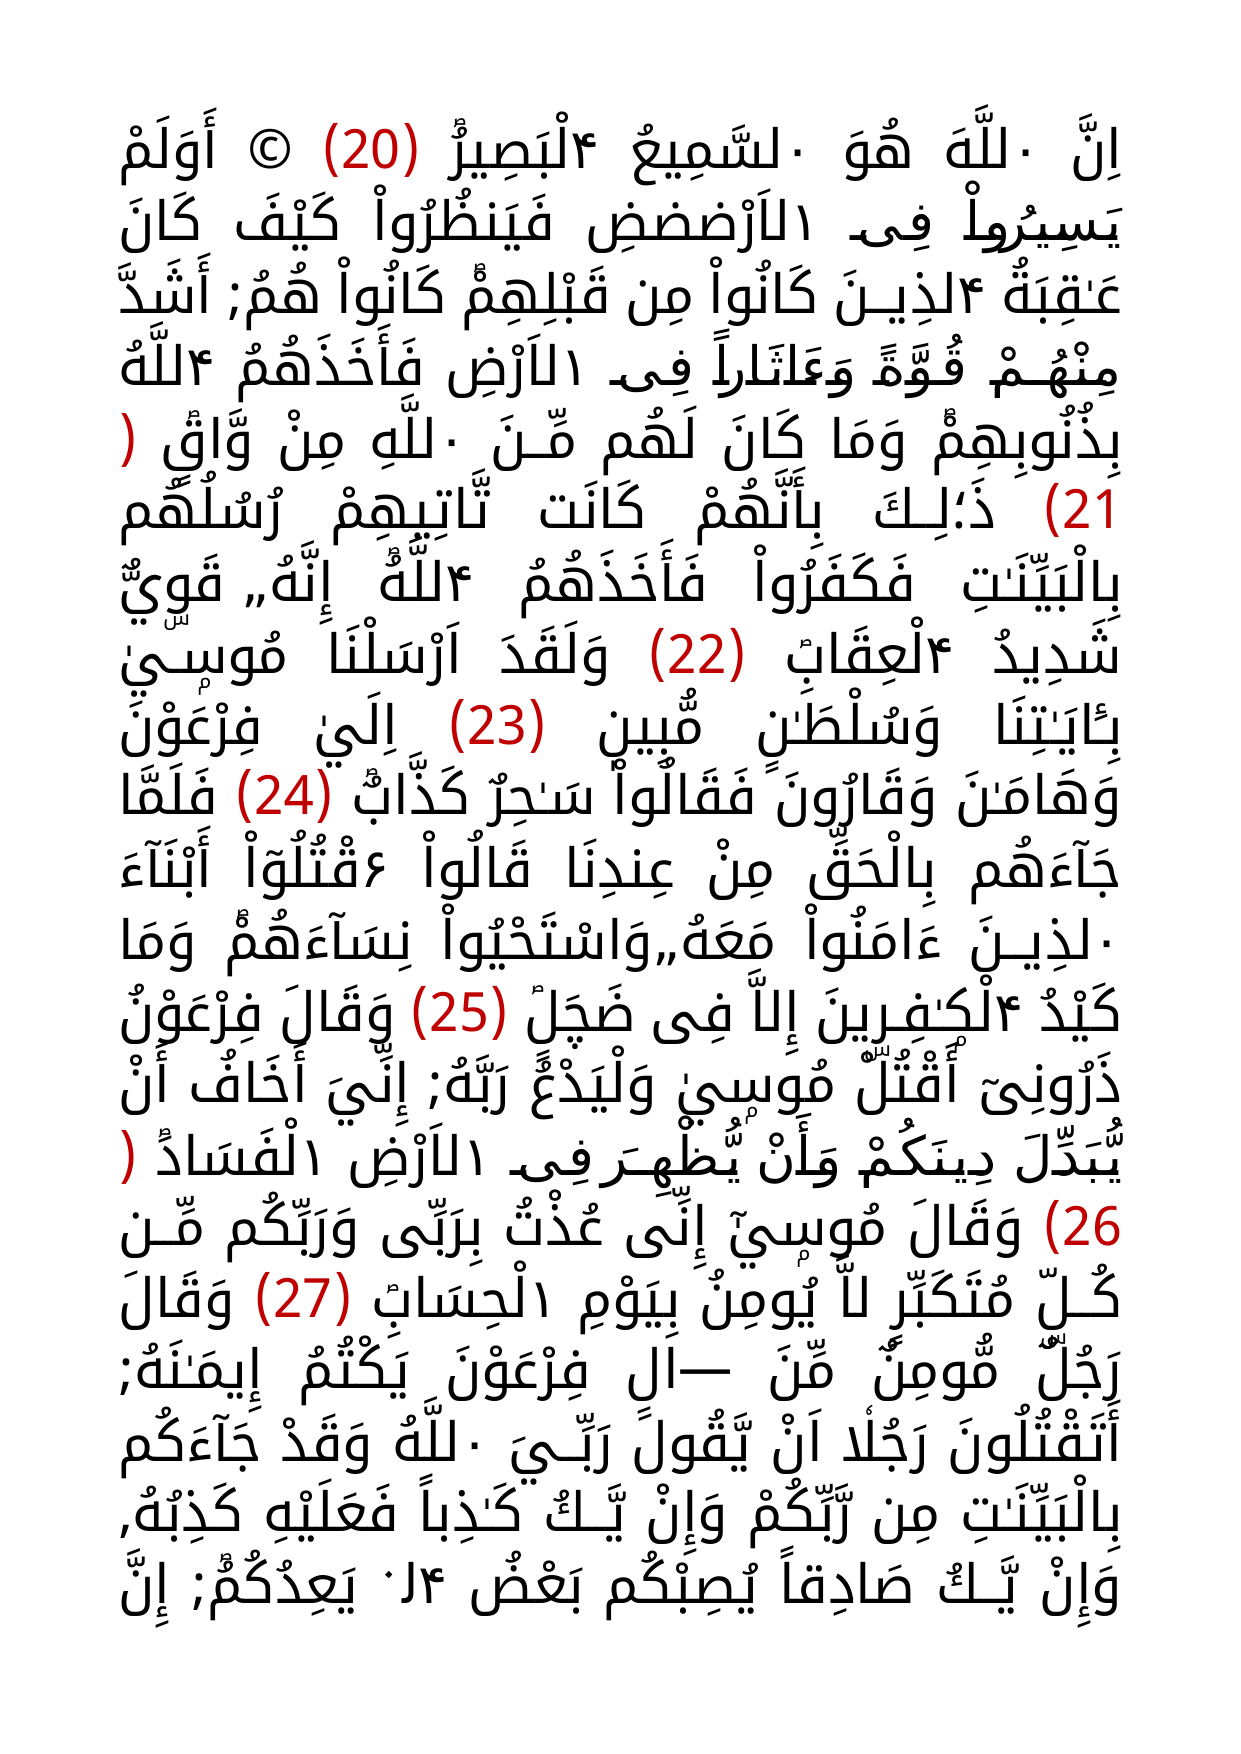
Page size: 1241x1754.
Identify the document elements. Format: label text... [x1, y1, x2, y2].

text أَمَتَّنَا "ثْنَتَيْنِ وَأَحْيَيْتَنَا "ثْنَتَيْنِ فَاعْتَرَفْنَا بِذُنُوبِنَا فَهَلِ اِلَيٰ خُرُوجٍ مِّــن سَبِيلٍؐ (10) ذَ؛لِكُم بِأَنَّهُ; إِذَا دُعِــيَ ۰للَّهُ وَحْدَهُ„ كَفَرْتُمْ وَإِنْ يُّشْرَكككْ بِهِ” تُومِنُواْؐ فَالْحُكْمُ لِلهِ ۱لْعَلِـيِّ ۱لْكَبِيرۣؐ (11) هُوَ ۰ﻟ﮲ يُرۣيكُمُ; ءَايَـٰتِهِ” وَيُنَزّۣلُ لَكُم مِّــنَ ۰لسَّمَآءِ رۣزْقاًؐ وَمَا يَتَذَكَّرُ إِلاَّ مَنْ يُّنِيــبُؐ (12) فَادْعُواْ ۴للَّهَ مُخْلِصِينَ لَهُ ۴لدِّينَ وَلَوْ كَرۣهَ ۰لْكَـٰفِرُونَؐ (13) رَفِيعُ ۴لدَّرَجَـٰتِ ذُو ۴لْعَرْشِؐ يُلْقِى ۱لرُّوحَ مِنَ اَمْرۣهِ” عَلَيٰ مَنْ يَّشَآءُ مِنْ عِبَادِهِ” لِيُنذِرَ يَوْمَ ۰لتَّچَقِ” (14) يَوْمَ هُم بَـٰرۣزُونَؐ لاَ يَخْفۭــيٰ عَلَي ۰للَّهِ مِنْهُمْ شَيْءٌؐ لِّمَـنِ ۱لْمُلْــكُ ۴لْيَوْمَؐ لِلهِ ۱لْوَ؛حِدِ ۱لْقَهّۭارۣؐ (15) ۱لْيَوْمَ تُجْزۭيٰ كُلُّ نَفْـسٙ بِمَا كَسَبَتْؐ لاَ ظُلْمَ ۰لْيَوْمَؐ إِنَّ ۰للَّهَ سَرۣيعُ ۴لْحِسَابِؐ (16) وَأَنذِرْهُمْ يَوْمَ ۰لاَزۣفَةِ إِذِ ۱لْقُلُوبُ لَدَي ۰لْحَنَاجِرۣ كَـٰظِمِينَؐ (17) مَا لِلظَّـٰلِمِينَ مِنْ حَمِيمٍ وَلاَ شَفِيعٍ يُطَاعُؐ (18) يَعْلَمُ خَآئِنَةَ ۰لاَعْيُنِ وَمَا تُخْفِى ۱لصُّدُورُؐ (19) وَاللَّهُ يَقْضِى بِالْحَقﱢّؐ وَالذِيــنَ تَدْعُونَ مِن دُونِهِ” لاَ يَقْضُونَ بِشَىْءٖؐ اِنَّ ۰للَّهَ هُوَ ۰لسَّمِيعُ ۴لْبَصِيرُؐ (20) © أَوَلَمْ يَسِيرُواْ فِى ۱لاَرْضضضِ فَيَنظُرُواْ كَيْفَ كَانَ عَـٰقِبَةُ ۴لذِيــنَ كَانُواْ مِن قَبْلِهِمْؐ كَانُواْ هُمُ; أَشَدَّ مِنْهُمْ قُوَّةً وَءَاثَاراً فِى ۱لاَرْضِ فَأَخَذَهُمُ ۴للَّهُ بِذُنُوبِهِمْؐ وَمَا كَانَ لَهُم مِّــنَ ۰للَّهِ مِنْ وَّاقٍؐ (21) ذَ؛لِــكَ بِأَنَّهُمْ كَانَت تَّاتِيهِمْ رُسُلُهُم بِالْبَيِّنَـٰتِ فَكَفَرُواْ فَأَخَذَهُمُ ۴للَّهُؐ إِنَّهُ„ قَوۣيٌّ شَدِيدُ ۴لْعِقَابِؐ (22) وَلَقَدَ اَرْسَلْنَا مُوسۭـيٰ بِـَٔايَـٰتِنَا وَسُلْطَـٰنٍ مُّبِينٖ (23) اِلَيٰ فِرْعَوْنَ وَهَامَـٰنَ وَقَارُونَ فَقَالُواْ سَـٰحِرٌ كَذَّابٌؐ (24) فَلَمَّا جَآءَهُم بِالْحَقِّ مِنْ عِندِنَا قَالُواْ ۶قْتُلُوٓاْ أَبْنَآءَ ۰لذِيــنَ ءَامَنُواْ مَعَهُ„ وَاسْتَحْيُواْ نِسَآءَهُمْؐ وَمَا كَيْدُ ۴لْكۭـٰفِـرۣينَ إِلاَّ فِى ضَچَلٍؐ (25) وَقَالَ فِرْعَوْنُ ذَرُونِىٓ أَقْتُلْ مُوسۭيٰ وَلْيَدْعُ رَبَّهُ; إِنِّيَ أَخَافُ أَنْ يُّبَدِّلَ دِينَكُمْ وَأَنْ يُّظْهِرَ فِى ۱لاَرْضِ ۱لْفَسَادَؐ (26) وَقَالَ مُوسۭيٰٓ إِنِّى عُذْتُ بِرَبِّى وَرَبِّكُم مِّــن كُــلّۣ مُتَكَبِّرٍ لاَّ يُومِنُ بِيَوْمِ ۱لْحِسَابِؐ (27) وَقَالَ رَجُلٌ مُّومِنٌ مِّنَ —الِ فِرْعَوْنَ يَكْتُمُ إِيمَـٰنَهُ; أَتَقْتُلُونَ رَجُلٗا اَنْ يَّقُولَ رَبِّــيَ ۰للَّهُ وَقَدْ جَآءَكُم بِالْبَيِّنَـٰتِ مِن رَّبِّكُمْ وَإِنْ يَّــكُ كَـٰذِباً فَعَلَيْهِ كَذِبُهُ, وَإِنْ يَّــكُ صَادِقاً يُصِبْكُم بَعْضُ ۴ﻟ﮲ يَعِدُكُمُؐ; إِنَّ ۰للَّهَ لاَ يَهْدِى مَنْ هُوَ مُسْرۣفٌ كَذَّابٌؐ (28) يَـٰقَوْمِ لَكُمُ ۴لْمُلْــكُ ۴لْيَوْمَ ظَـٰهِرۣيــنَ فِى ۱لاَرْضِ فَمَنْ يَّنصُرُنَا مِنۢ بَأْسِ ۱للَّهِ إِن جَآءَنَاؐ قَالَ فِرْعَوْنُ مَآ ٱُرۣيكُمُ; إِلاَّ مَآ أَرۭيٰ وَمَآ أَهْدِيكُمُ; إِلاَّ سَبِيلَ ۰لرَّشَادِؐ (29) ® وَقَالَ ۰ﻟـذِىٓ ءَامَنَ يَـٰقَوْمِ إِنِّــيَ أَخَافُ عَلَيْكُم مِّثْلَ يَوْمِ ۱لاَحْزَابِ (30) مِثْلَ دَأْبِ قَوْمِ نُوحٍ وَعَادٍ وَثَمُودَ وَالذِينَ مِنۢ بَعْدِهِمْؐ وَمَا ۰للَّهُ يُرۣيدُ ظُلْماً لِّلْعِبَادِؐ (31) وَيَـٰقَوْمِ إِنِّيَ أَخَافُ عَلَيْكُمْ يَوْمَ ۰لتَّنَادِ” (32) يَوْمَ تُوَلُّونَ مُدْبِـرۣيــنَ مَا لَكُم مِّــنَ ۰للَّهِ مِــنْ عَـٰصِمٍؐ وَمَنْ يُّضْلِلِ ۱للَّهُ فَمَا لَهُ„ مِــنْ هَادٍؐ (33) وَلَقَدْ جَآءَكُمْ يُوسُفُ مِن قَبْلُ بِالْبَيِّنَـٰتِ فَمَا زۣلْتُمْ فِى شَــكٍّ مِّمَّا جَآءَكُم بِهِ” حَتَّيٰٓ إِذَا هَلَــكَ قُلْتُمْ لَنْ يَّبْعَثَ ۰للَّهُ مِنۢ بَعْدِهِ” رَسُولًؐا كَذَ؛لِكَ يُضِــلُّ ۴للَّهُ مَنْ هُوَ مُسْرۣفٌ مُّرْتَاب٘ؐ (34) ۱لذِينَ يُجَـٰدِلُونَ فِىٓ ءَايَـٰتِ ۱للَّهِ بِغَيْرۣ سُلْطَـٰن؉ اَتۭيٰهُمْؐ كَبُرَ مَقْتاٗ عِندَ ۰للَّهِ وَعِندَ ۰لذِينَ ءَامَنُواْؐ كَذَ؛لِــكَ يَطْبَعُ ۴للَّهُ عَلَــيٰ كُـلِّ قَلْبِ مُتَكَبِّرٍ جَبّۭارٍؐ (35) وَقَالَ فِرْعَوْنُ يَـٰهَامَـٰنُ èبْنِ لِى صَرْحاً لَّعَلِّيَ أَبْلُغُ ۴لاَسْبَـٰبَ (36) أَسْبَـٰبَ ۰لسَّمَـٰوَ؛تِ فَأَطَّلِعُ إِلَيٰٓ إِچَهِ مُوسۭيٰ وَإِنِّى لَأَظُنُّهُ„ كَـٰذِباًؐ وَكَذَ؛لِــكَ زُيِّنَ لِـفِرْعَوْنَ سُوٓءُ عَمَلِهِ” وَصَدَّ عَـنِ ۱لسَّبِيلِؐ وَمَا كَيْدُ فِرْعَوْنَ إِلاَّ فِى تَبَابٍؐ (37) وَقَالَ ۰ﻟـذِىٓ ءَامَنَ يَـٰقَوْمِ 'تَّبِعُونِ أَهْدِكُمْ سَبِيلَ ۰لرَّشَادِؐ (38) يَـٰقَوْمِ إِنَّمَا هَـٰذِهِ ۱لْحَيَوٰةُ ۴لدُّنْيۭا مَتَـٰعٌؐ وَإِنَّ ۰لاَخِرَةَ هِيَ دَارُ ۴لْقَرۭارۣؐ (39) مَــنْ عَمِــلَ سَـيِّيؕـةً فَلاَ يُجْزۭيٰٓ إِلاَّ مِثْلَهَاؐ وَمَــنْ عَمِــلَ صَـٰڤِحاً مِّــن ذَكَر۫ اَوُ ۷نثۭيٰ وَهُوَ مُومِنٌ فَٱُوْلَئِكَ يَدْخُلُونَ ۰لْجَنَّةَ يُرْزَقُونَ فِيهَا بِغَيْرۣ حِسَابٍؐ (40) ¤ وَيَـٰقَوْمِ مَا لِــيَ أَدْعُوكُمُ; إِلَــي ۰لنَّجَوٰةِ وَتَدْعُونَنِىٓ إِلَي ۰لنّۭارۣؐ (41) تَدْعُونَنِى لَأِكْفُرَ بِاللَّهِ وَٱُشْرۣكككَ بِهِ” مَا لَيْـسَ لِى بِهِ” عِلْمٌ وَأَنَآ أَدْعُوكُمُ; إِلَــي ۰لْعَزۣيزۣ ۱لْغَفّۭـٰرۣؐ (42) لاَ جَرَمَ أَنَّمَا تَدْعُونَنِىٓ إِلَيْهِ لَيْــسَ لَهُ„ دَعْوَةٌ فِى ۱لدُّنْيۭا وَلاَ فِى ۱لاَخِرَةِ وَأَنَّ مَرَدَّنَـآ إِلَــي ۰للَّهِ وَأَنَّ ۰لْمُسْرۣفِيــنَ هُمُ; أَصْحَـٰبُ ۴لنّۭارۣؐ (43) فَسَتَذْكُرُونَ مَآ أَقُولُ لَكُمْؐ وَٱُفَوّۣضضضُ أَمْرۣيَ إِلَــي ۰للَّهِؐ إِنَّ ۰للَّهَ بَصِيرٛ بِالْعِبَادِؐ (44) فَوَقۭيٰهُ ۴للَّهُ سَيِّـَٔاتِ مَا مَكَرُواْؐ وَحَاقَ بِـَٔالِ فِرْعَوْنَ سُوٓءُ ۴لْعَذَابِؐ (45) ۱لنَّارُ يُعْرَضُونَ عَلَيْهَا غُدُوّاً وَعَشِيّاًؐ وَيَوْمَ تَقُومُ ۴لسَّاعَةُ أَدْخِلُوٓاْ ءَالَ فِرْعَوْنَ أَشَدَّ ۰لْعَذَابِؐ (46) وَإِذْ يَتَحَآجُّونَ فِى ۱لنّۭارۣ فَيَقُولُ ۴لضُّعَفَـٰٓؤُاْ لِلذِينَ "سْتَكْبَرُوٓاْ إِنَّا كُنَّا لَكُمْ تَبَعاً فَهَلَ اَنتُم مُّغْنُونَ عَنَّا نَصِيباً مِّنَ ۰لنّۭارۣؐ (47) قَالَ ۰لذِيــنَ "سْتَكْبَرُوٓاْ إِنَّا كُلٌّ فِيهَآ إِنَّ ۰للَّهَ قَدْ حَكَمَ بَيْــنَ ۰لْعِبَادِؐ (48) وَقَالَ ۰لذِينَ فِى ۱لنّۭارۣ لِخَزَنَةِ جَهَنَّمَ ۸دْعُواْ رَبَّكُمْ يُخَفِّفْ عَنَّا يَوْماً مِّنَ ۰لْعَذَابِؐ (49) قَالُوٓاْ أَوَلَمْ تَكُ تَاتِيكُمْ رُسُلُكُم بِالْبَيِّنَـٰــتِ قَالُواْ بَلۭــيٰ قَالُواْ فَادْعُواْؐ وَمَا دُعَـٰٓؤُاْ ۴لْكۭـٰفِـرۣينَ إِلاَّ فِى ضَچَلٖؐ (50) اِنَّا لَنَنصُرُ رُسُلَنَا وَالذِيــنَ ءَامَنُواْ فِى ۱لْحَيَوٰةِ ۱لدُّنْيۭا وَيَوْمَ يَقُومُ ۴لاَشْهَـٰدُ (51) يَوْمَ لاَ يَنفَعُ ۴لظَّـٰلِمِينَ مَعْذِرَتُهُمْ وَلَهُمُ ۴للَّعْنَةُ وَلَهُمْ سُوٓءُ ۴لدّۭارۣؐ (52) ® وَلَقَدَ —اتَيْنَا مُوسَــي ۰لْهُدۭيٰ وَأَوْرَثْنَا بَنِىٓ إِسْرَآءِيلَ ۰لْكِتَـٰبَ هُديً وَذِكْرۭيٰ لُءِوْلِى ۱لاَلْبَـٰــبِؐ (53) فَاصْبِـرۣ اِنَّ وَعْدَ ۰للَّهِ حَقٌّؐ وَاسْتَغْفِرْ لِذَنۢبِــكَ وَسَبِّحْ بِحَمْدِ رَبِّــكَ بِالْعَشِيِّ وَالِابْكۭـٰـرۣؐ (54) إِنَّ ۰لذِيــنَ يُجَـٰدِلُونَ فِىٓ ءَايَـٰتِ ۱للَّهِ بِغَيْرۣ سُلْطَـٰن؉ اَتۭيٰهُمُ; إِن فِى صُدُورۣهِمُ; إِلاَّ كِبْرٌ مَّا هُم بِبَـٰلِغِيهِؐ فَاسْتَعِذْ بِاللَّهِؐ إِنَّهُ„ هُوَ ۰لسَّمِيعُ ۴لْبَصِيرُؐ (55) لَخَلْــقُ ۴لسَّمَـٰوَ؛تِ وَالاَرْضِ أَكْبَرُ مِــنْ خَلْـقِ ۱لنَّاسِؐ وَچَكِــنَّ أَكْثَرَ ۰لنَّاسسسِ لاَ يَعْلَمُونَؐ (56) وَمَا يَسْتَوۣى ۱لاَعْمۭيٰ وَالْبَصِيرُ (57) وَالذِيــنَ ءَامَنُواْ وَعَمِلُواْ ۴ڤصَّـٰڤِحَـٰتِ وَلاَ ۰لْمُسِىٓءُؐ قَلِيلًا مَّا يَتَذَكَّرُونَؐ (58) إِنَّ ۰لسَّاعَةَ ءَلاَتِيَةٌ لاَّ رَيْبَ فِيهَاؐ وَچَكِــنَّ أَكْثَرَ ۰لنَّاسسسِ لاَ يُومِنُونَؐ (59) وَقَالَ رَبُّكُمُ ۶دْعُونِىٓ أَسْتَجِبْ لَكُمُؐ; إِنَّ ۰لذِينَ يَسْتَكْبِرُونَ عَنْ عِبَادَتِى سَيَدْخُلُونَ جَهَنَّمَ دَاخِرۣينَؐ (60) ۰للَّهُ ۴ﻟ﮲ جَعَـلَ لَكُمُ ۴ليْـلَ لِتَسْكُنُواْ فِيهِ وَالنَّهَارَ مُبْصِراٗؐ اِنَّ ۰للَّهَ لَذُو فَضْــل۫ عَلَي ۰لنَّاسِؐ وَچَكِنَّ أَكْثَرَ ۰لنَّاسسسِ لاَ يَشْكُرُونَؐ (61) ذَ؛لِكُمُ ۴للَّهُ رَبُّكُمْؐ خَـٰلِقُ كُــلّۣ شَيْءٍؐ لٓاَّ إِچَهَ إِلاَّ هُوَؐ فَأَنّۭيٰ تُوفَكُونَؐ (62) كَذَ؛لِكَ يُوفَكُ ۴لذِيــنَ كَانُواْ بِـَٔايَـٰتِ ۱للَّهِ يَجْحَدُونَؐ (63) ۰للَّهُ ۴ﻟ﮲ جَعَــلَ لَكُمُ ۴لاَرْضضضَ قَـرَاراً وَالسَّمَآءَ بِنَآءً وَصَوَّرَكُمْ فَأَحْسَــنَ صُوَرَكُمْ وَرَزَقَكُم مِّــنَ ۰لطَّيِّبَـٰتِؐ ذَ؛لِكُمُ ۴للَّهُ رَبُّكُمْؐ فَتَبَـٰرَكككَ ۰للَّهُ رَبُّ ۴لْعَـٰلَمِينَؐ (64) هُوَ ۰لْحَيُّؐ لآَ إِچَهَ إِلاَّ هُوَؐ فَادْعُوهُ مُخْلِصِيــنَ لَهُ ۴لدِّيــنَؐ ۰لْحَمْدُ لِلهِ رَبِّ ۱لْعَـٰلَمِينَؐ (65) © قُـلِ اِنِّى نُهِيتُ أَنَ اَعْبُدَ ۰لذِيــنَ تَدْعُونَ مِن دُونِ ۱للَّهِ لَمَّا جَآءَنِيَ ۰لْبَيِّنَـٰــتُ مِن رَّبِّى وَٱُمِرْتُ أَنُ ۷سْلِمَ لِرَبِّ ۱لْعَـٰلَمِيــنَؐ (66) هُوَ ۰ﻟ﮲ خَلَقَكُم مِّن تُرَابٍ ثُمَّ مِــن نُّطْفَةٍ ثُمَّ مِــنْ عَلَقَةٍ ثُمَّ يُخْرۣجُكُمْ طِفْلًا ثُمَّ لِتَبْلُغُوٓاْ أَشُدَّكُمْ ثُمَّ لِتَكُونُواْ شُيُوخاًؐ وَمِنكُم مَّنْ يُّتَوَفّۭيٰ مِن قَبْلُ وَلِتَبْلُغُوٓاْ أَجَلًا مُّسَمّيً وَلَعَلَّكُمْ تَعْقِلُونَؐ (67) هُوَ ۰ﻟ﮲ يُحْىِ” وَيُمِيــتُؐ فَإِذَا قَضۭيٰٓ أَمْراً فَإِنَّمَا يَقُولُ لَهُ„ كُنؐ فَيَكُونُؐ (68) أَلَمْ تَرَ إِلَــي ۰لذِينَ يُجَـٰدِلُونَ فِىٓ ءَايَـٰتِ ۱للَّهِ أَنّۭيٰ يُصْرَفُونَؐ (69) ۰لذِينَ كَذَّبُواْ بِالْكِتَـٰــبِ وَبِمَآ أَرْسَلْنَا بِهِ” رُسُلَنَا فَسَوْفَ يَعْلَمُونَ (70) إِذِ ۱لاَغْچَلُ فِىٓ أَعْنَـٰقِهِمْ وَالسَّچَسِــلُؐ يُسْحَبُونَ (71) فِى ۱لْحَمِيمِ ثُمَّ فِى ۱لنّۭارۣ يُسْجَرُونَؐ (72) ثُمَّ قِيــلَ لَهُمُ; أَيْــنَ مَا كُنتُمْ تُشْرۣكُونَ مِن دُونِ ۱للَّهِؐ قَالُواْ ضَلُّواْ عَنَّا بَل لَّمْ نَكُــن نَّدْعُواْ مِن قَبْلُ شَيْـٔاًؐ كَذَ؛لِــكَ يُضِــلُّ ۴للَّهُ ۴لْكۭـٰفِـرۣينَؐ (73) ذَ؛لِكُم بِمَا كُنتُمْ تَفْرَحُونَ فِى ۱لاَرْضِ بِغَيْرۣ ۱لْحَقِّ وَبِمَا كُنتُمْ تَمْرَحُونَؐ (74) ۸دْخُلُوٓاْ أَبْوَ؛بَ جَهَنَّمَ خَـٰلِدِينَ فِيهَاؐ فَبِيــسَ مَثْوَي ۰لْمُتَكَبِّـرۣينَؐ (75) فَاصْبِـرۣ اِنَّ وَعْدَ ۰للَّهِ حَقٌّؐ فَإِمَّا نُرۣيَنَّكَ بَعْضَ ۰ﻟ﮲ نَعِدُهُمُ; أَوْ نَتَوَفَّيَنَّــكَ فَإِلَيْنَا يُرْجَعُونَؐ (76) وَلَقَدَ اَرْسَلْنَا رُسُلًا مِّــن قَبْلِــكَ مِنْهُم مَّــن قَصَصْنَا عَلَيْكَ وَمِنْهُم مَّن لَّمْ نَقْصُــصْ عَلَيْــكَؐ وَمَا كَانَ لِرَسُولٖ اَنْ يَّاتِيَ بِـَٔايَةٖ اِلاَّ بِإِذْنِ ۱للَّهِؐ فَإِذَا جَآءَ امْرُ ۴للَّهِ قُضِيَ بِالْحَقِّ وَخَسِرَ هُنَالِــكَ ۰لْمُبْطِلُونَؐ (77) ® ۰للَّهُ ۴ﻟ﮲ جَعَــلَ لَكُمُ ۴لاَنْعَـٰمَ لِتَرْكَبُواْ مِنْهَا وَمِنْهَا تَاكُلُونَؐ (78) وَلَكُمْ فِيهَا مَنَـٰفِعُؐ وَلِتَبْلُغُواْ عَلَيْهَا حَاجَةً فِى صُدُورۣكُمْؐ وَعَلَيْهَاوَعَلَـي ۰لْفُلْكِ تُحْمَلُونَؐ (79) وَيُرۣيكُمُ; ءَايَـٰتِهِؐ” فَأَيَّ ءَايَـٰتِ ۱للَّهِ تُنكِرُونَؐ (80) أَفَلَمْ يَسِيرُواْ فِى ۱لاَرْضِ فَيَنظُرُواْ كَيْفَ كَانَ عَـٰقِبَةُ ۴لذِينَ مِن قَبْلِهِمْؐ كَانُوٓاْ أَكْثَرَ مِنْهُمْ وَأَشَدَّ قُوَّةً وَءَاثَاراً فِى ۱لاَرْضِ فَمَآ أَغْنۭيٰ عَنْهُم مَّاكَانُواْ يَكْسِبُونَؐ (81) فَلَمَّاجَآءَتْهُمْ رُسُلُهُم بِالْبَيِّنَـٰــتِ فَرۣحُواْ بِمَا عِندَهُم مِّــنَ ۰لْعِلْمِؐ وَحَاقَ بِهِم مَّا كَانُواْ بِهِ” يَسْتَهْزۣءُونَؐ (82) فَلَمَّا رَأَوْاْ بَأْسَنَا قَالُوٓاْ ءَامَنَّا بِاللَّهِ وَحْدَهُ„ وَكَفَرْنَا بِمَا كُنَّا بِهِ” مُشْرۣكِينَؐ (83) فَلَمْ يَكُ يَنفَعُهُمُ; إِيمَـٰنُهُمْ لَمَّا رَأَوْاْ بَأْسَنَاؐ سُنَّتَ ۰للَّهِ ۱لتِى قَدْ خَلَتْ فِى عِبَادِهِؐ” وَخَسِرَ هُنَالِــكَ ۰لْكَـٰفِرُونَ (84) [118, 118, 1122, 1626]
